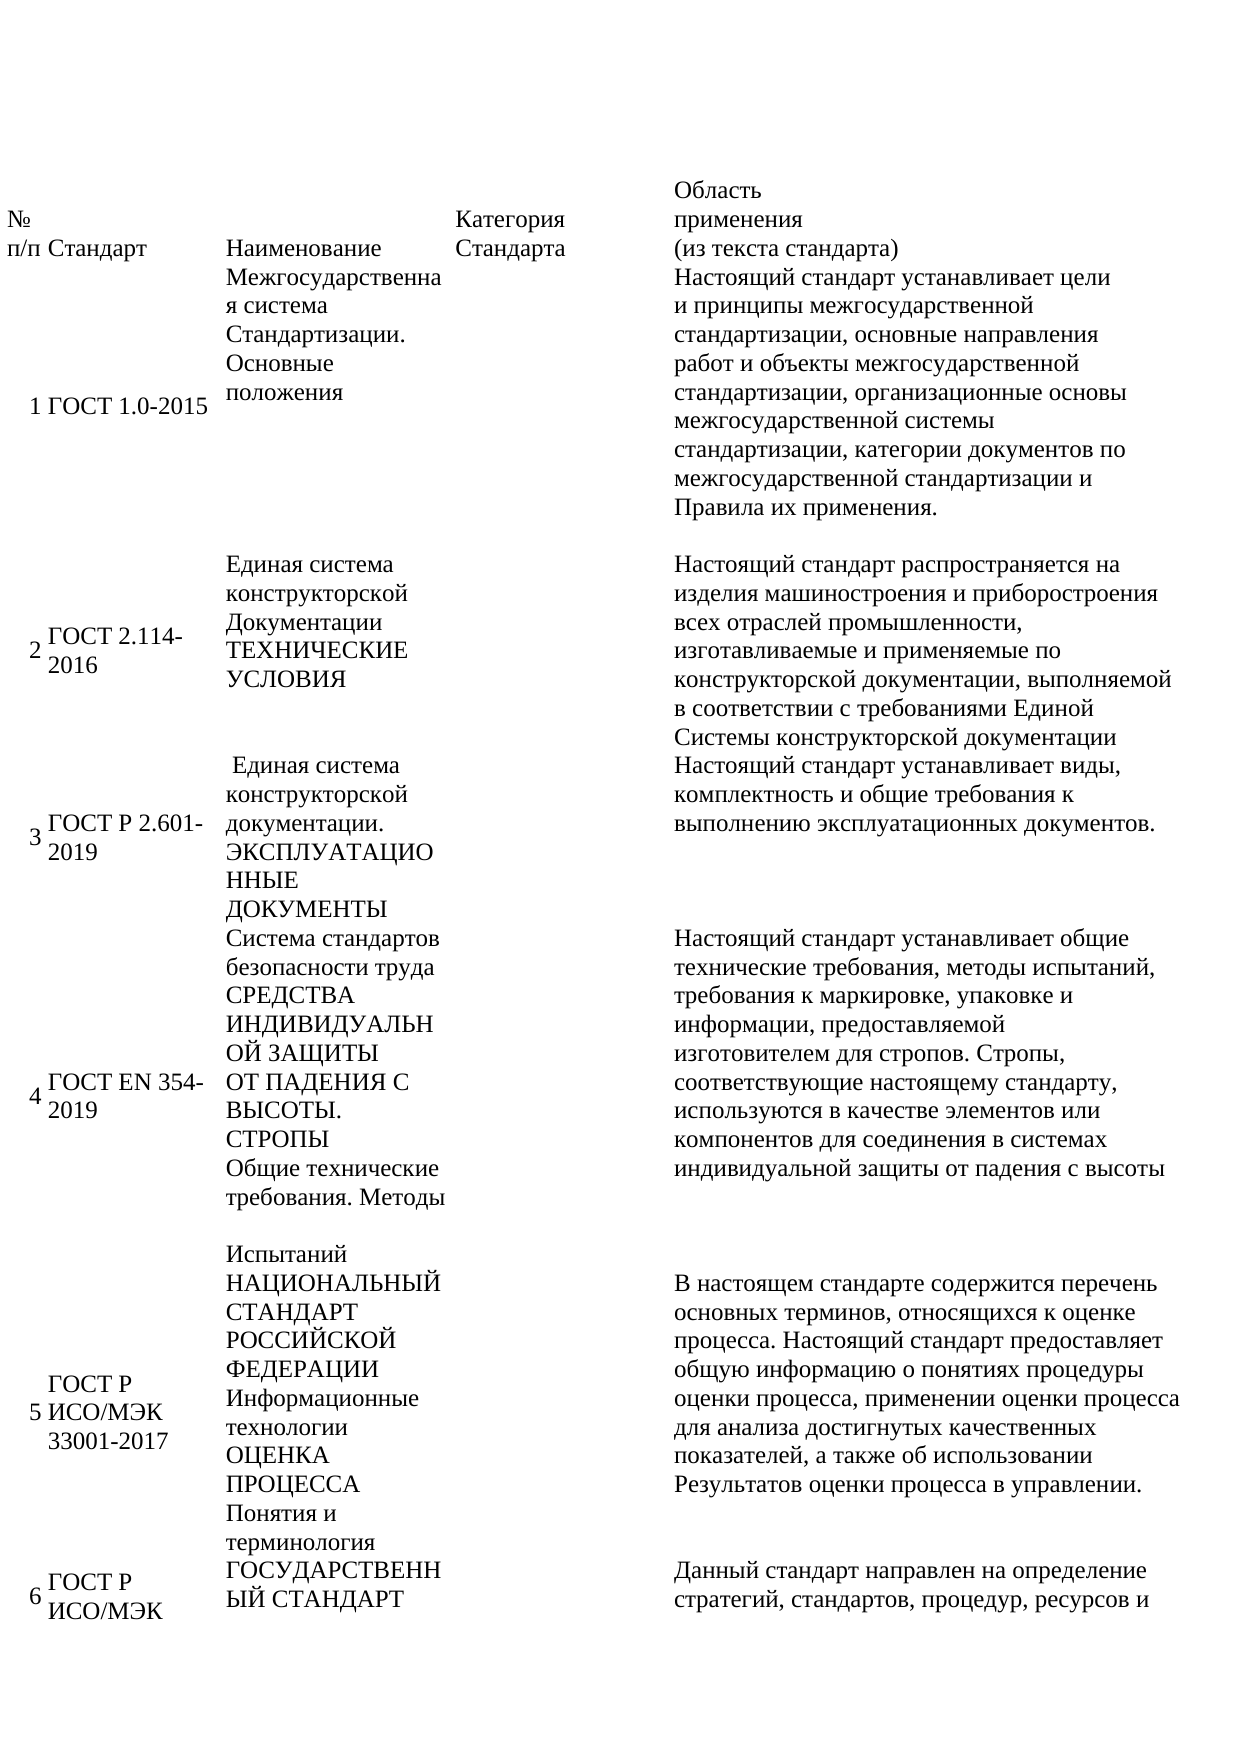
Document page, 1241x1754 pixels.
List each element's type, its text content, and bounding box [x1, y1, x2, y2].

table_cell 3 [4, 751, 44, 923]
table_cell Настоящий стандарт распространяется на изделия машиностроения и приборостроения всех отраслей промышленности, изготавливаемые и применяемые по конструкторской документации, выполняемой в соответствии с требованиями Единой Системы конструкторской документации [671, 549, 1240, 751]
table_cell Межгосударственная система Стандартизации. Основные положения [223, 262, 452, 549]
table_header Стандарт [45, 176, 222, 262]
table_cell Настоящий стандарт устанавливает цели и принципы межгосударственной стандартизации, основные направления работ и объекты межгосударственной стандартизации, организационные основы межгосударственной системы стандартизации, категории документов по межгосударственной стандартизации и Правила их применения. [671, 262, 1240, 549]
table_header Наименование [223, 176, 452, 262]
table_cell ГОСТ Р ИСО/МЭК [45, 1556, 222, 1636]
table_cell 5 [4, 1268, 44, 1556]
table_cell Настоящий стандарт устанавливает общие технические требования, методы испытаний, требования к маркировке, упаковке и информации, предоставляемой изготовителем для стропов. Стропы, соответствующие настоящему стандарту, используются в качестве элементов или компонентов для соединения в системах индивидуальной защиты от падения с высоты [671, 923, 1240, 1268]
table_cell 4 [4, 923, 44, 1268]
table_cell ГОСТ Р 2.601-2019 [45, 751, 222, 923]
table_header Область применения (из текста стандарта) [671, 176, 1240, 262]
table_cell НАЦИОНАЛЬНЫЙ СТАНДАРТ РОССИЙСКОЙ ФЕДЕРАЦИИ Информационные технологии ОЦЕНКА ПРОЦЕССА Понятия и терминология [223, 1268, 452, 1556]
table_cell Система стандартов безопасности труда СРЕДСТВА ИНДИВИДУАЛЬНОЙ ЗАЩИТЫ ОТ ПАДЕНИЯ С ВЫСОТЫ. СТРОПЫ Общие технические требования. Методы Испытаний [223, 923, 452, 1268]
table_cell Данный стандарт направлен на определение стратегий, стандартов, процедур, ресурсов и [671, 1556, 1240, 1636]
table_cell [452, 262, 671, 549]
table_cell ГОСТ EN 354-2019 [45, 923, 222, 1268]
table_header № п/п [4, 176, 44, 262]
table_cell 1 [4, 262, 44, 549]
table_cell 6 [4, 1556, 44, 1636]
table_cell [452, 1556, 671, 1636]
table_cell ГОСТ Р ИСО/МЭК 33001-2017 [45, 1268, 222, 1556]
table_cell [452, 751, 671, 923]
table_cell Единая система конструкторской документации. ЭКСПЛУАТАЦИОННЫЕ ДОКУМЕНТЫ [223, 751, 452, 923]
table_cell [452, 923, 671, 1268]
table_cell В настоящем стандарте содержится перечень основных терминов, относящихся к оценке процесса. Настоящий стандарт предоставляет общую информацию о понятиях процедуры оценки процесса, применении оценки процесса для анализа достигнутых качественных показателей, а также об использовании Результатов оценки процесса в управлении. [671, 1268, 1240, 1556]
table_cell [452, 1268, 671, 1556]
table_cell 2 [4, 549, 44, 751]
table_cell ГОСТ 2.114-2016 [45, 549, 222, 751]
table_cell Настоящий стандарт устанавливает виды, комплектность и общие требования к выполнению эксплуатационных документов. [671, 751, 1240, 923]
table_header Категория Стандарта [452, 176, 671, 262]
table_cell ГОСТ 1.0-2015 [45, 262, 222, 549]
table_cell ГОСУДАРСТВЕННЫЙ СТАНДАРТ [223, 1556, 452, 1636]
table_cell Единая система конструкторской Документации ТЕХНИЧЕСКИЕ УСЛОВИЯ [223, 549, 452, 751]
table_cell [452, 549, 671, 751]
